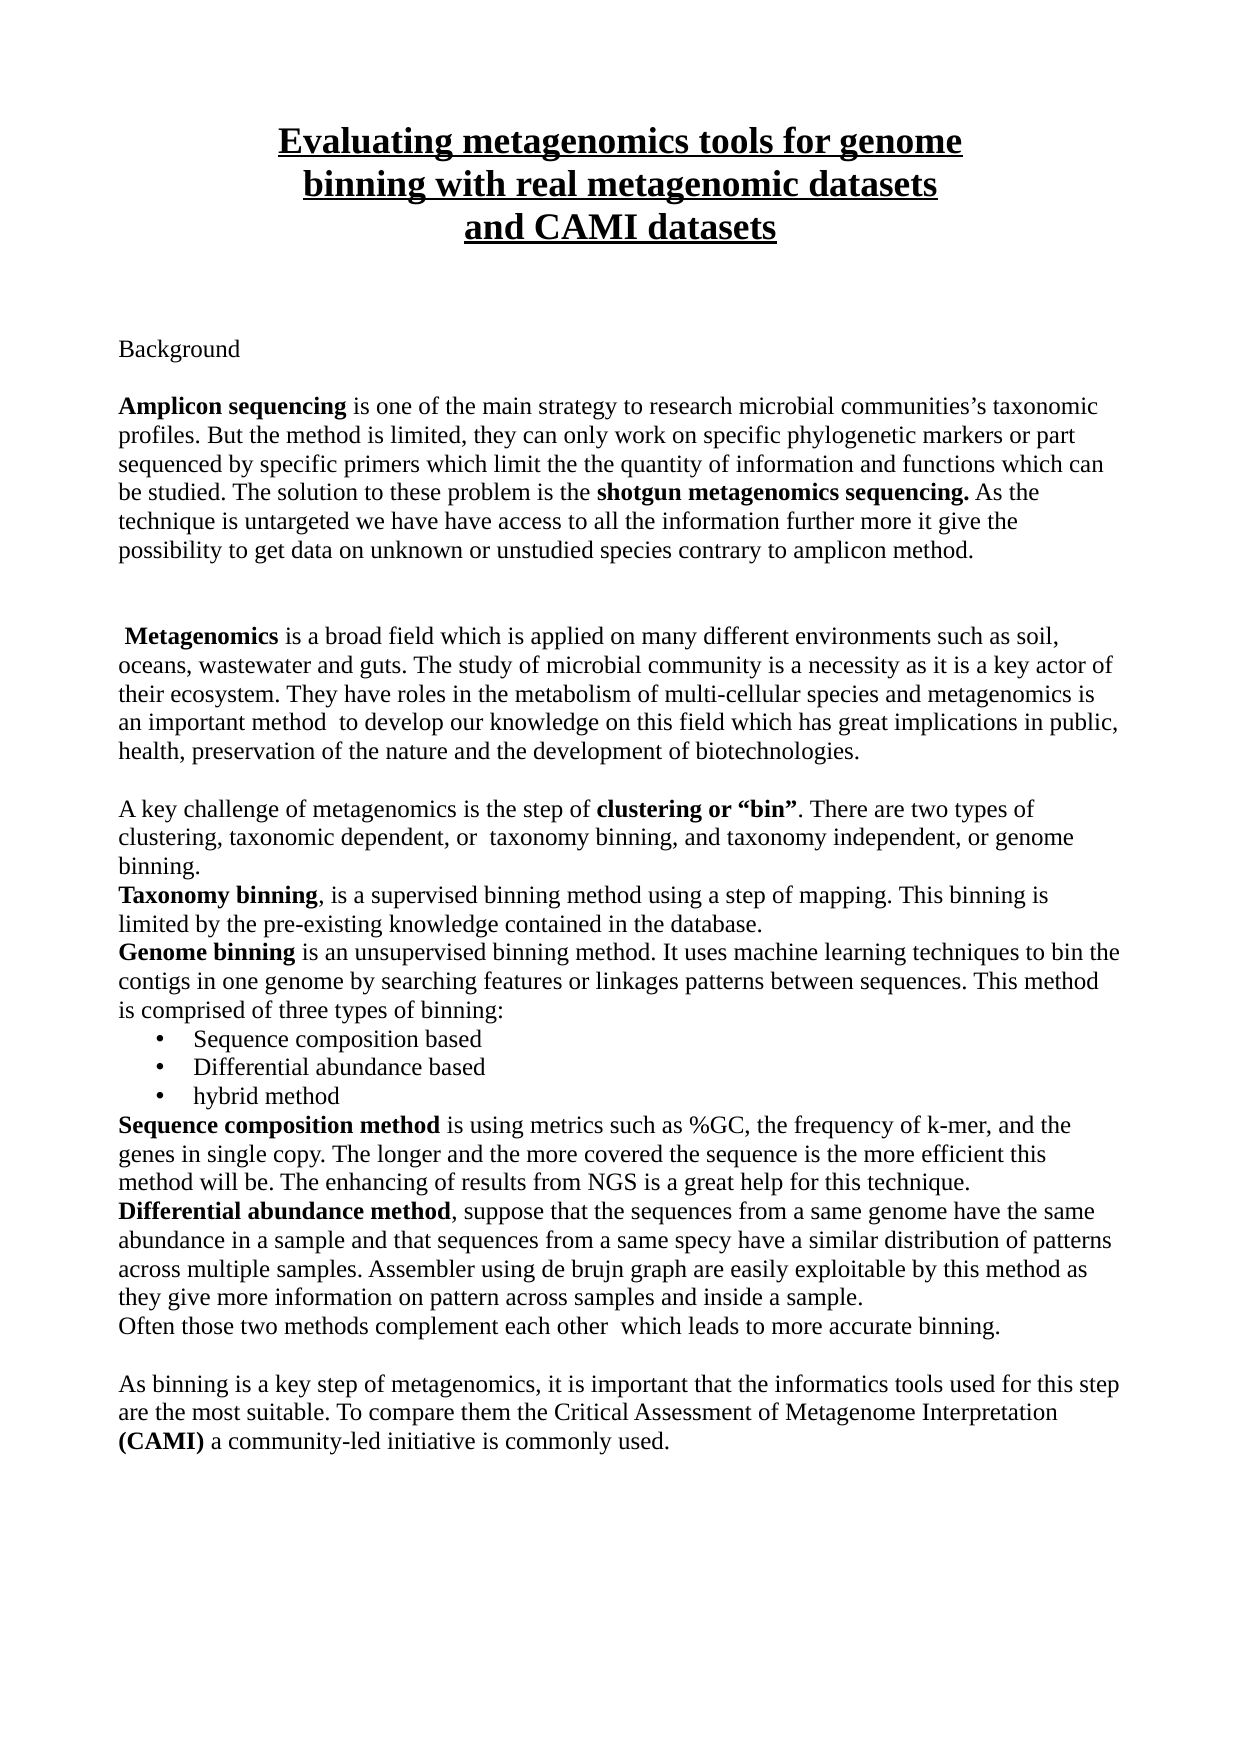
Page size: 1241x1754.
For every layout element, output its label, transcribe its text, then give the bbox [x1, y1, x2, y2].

text Taxonomy binning, is a supervised binning method using a step of mapping. This binning is limited by the pre-existing knowledge contained in the database. [118, 880, 1122, 937]
list Sequence composition based [156, 1024, 1122, 1052]
list hybrid method [156, 1081, 1122, 1110]
text Background [118, 334, 1122, 362]
text A key challenge of metagenomics is the step of clustering or “bin”. There are two types of clustering, taxonomic dependent, or taxonomy binning, and taxonomy independent, or genome binning. [118, 794, 1122, 880]
text Often those two methods complement each other which leads to more accurate binning. [118, 1311, 1122, 1340]
text binning with real metagenomic datasets [118, 161, 1122, 204]
text Metagenomics is a broad field which is applied on many different environments such as soil, oceans, wastewater and guts. The study of microbial community is a necessity as it is a key actor of their ecosystem. They have roles in the metabolism of multi-cellular species and metagenomics is an important method to develop our knowledge on this field which has great implications in public, health, preservation of the nature and the development of biotechnologies. [118, 621, 1122, 765]
text Amplicon sequencing is one of the main strategy to research microbial communities’s taxonomic profiles. But the method is limited, they can only work on specific phylogenetic markers or part sequenced by specific primers which limit the the quantity of information and functions which can be studied. The solution to these problem is the shotgun metagenomics sequencing. As the technique is untargeted we have have access to all the information further more it give the possibility to get data on unknown or unstudied species contrary to amplicon method. [118, 391, 1122, 564]
text and CAMI datasets [118, 204, 1122, 247]
text Sequence composition method is using metrics such as %GC, the frequency of k-mer, and the genes in single copy. The longer and the more covered the sequence is the more efficient this method will be. The enhancing of results from NGS is a great help for this technique. [118, 1110, 1122, 1196]
text As binning is a key step of metagenomics, it is important that the informatics tools used for this step are the most suitable. To compare them the Critical Assessment of Metagenome Interpretation (CAMI) a community-led initiative is commonly used. [118, 1369, 1122, 1455]
list Differential abundance based [156, 1052, 1122, 1081]
text Evaluating metagenomics tools for genome [118, 118, 1122, 161]
text Genome binning is an unsupervised binning method. It uses machine learning techniques to bin the contigs in one genome by searching features or linkages patterns between sequences. This method is comprised of three types of binning: [118, 937, 1122, 1024]
text Differential abundance method, suppose that the sequences from a same genome have the same abundance in a sample and that sequences from a same specy have a similar distribution of patterns across multiple samples. Assembler using de brujn graph are easily exploitable by this method as they give more information on pattern across samples and inside a sample. [118, 1196, 1122, 1311]
